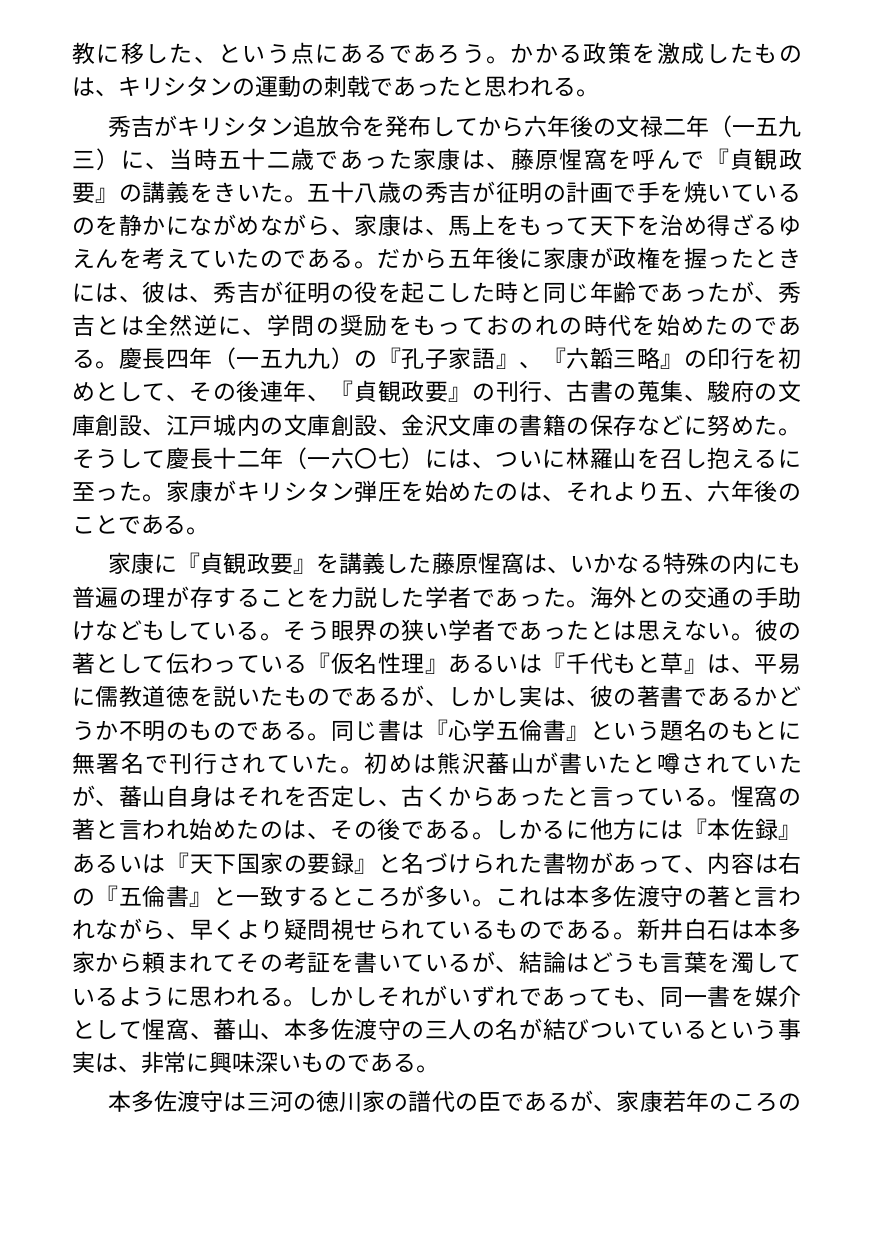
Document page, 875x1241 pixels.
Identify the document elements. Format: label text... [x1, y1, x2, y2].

text 本多佐渡守は三河の徳川家の譜代の臣であるが、家康若年のころの [72, 1084, 802, 1117]
text 秀吉がキリシタン追放令を発布してから六年後の文禄二年（一五九三）に、当時五十二歳であった家康は、藤原惺窩を呼んで『貞観政要』の講義をきいた。五十八歳の秀吉が征明の計画で手を焼いているのを静かにながめながら、家康は、馬上をもって天下を治め得ざるゆえんを考えていたのである。だから五年後に家康が政権を握ったときには、彼は、秀吉が征明の役を起こした時と同じ年齢であったが、秀吉とは全然逆に、学問の奨励をもっておのれの時代を始めたのである。慶長四年（一五九九）の『孔子家語』、『六韜三略』の印行を初めとして、その後連年、『貞観政要』の刊行、古書の蒐集、駿府の文庫創設、江戸城内の文庫創設、金沢文庫の書籍の保存などに努めた。そうして慶長十二年（一六〇七）には、ついに林羅山を召し抱えるに至った。家康がキリシタン弾圧を始めたのは、それより五、六年後のことである。 [72, 108, 802, 540]
text 家康に『貞観政要』を講義した藤原惺窩は、いかなる特殊の内にも普遍の理が存することを力説した学者であった。海外との交通の手助けなどもしている。そう眼界の狭い学者であったとは思えない。彼の著として伝わっている『仮名性理』あるいは『千代もと草』は、平易に儒教道徳を説いたものであるが、しかし実は、彼の著書であるかどうか不明のものである。同じ書は『心学五倫書』という題名のもとに無署名で刊行されていた。初めは熊沢蕃山が書いたと噂されていたが、蕃山自身はそれを否定し、古くからあったと言っている。惺窩の著と言われ始めたのは、その後である。しかるに他方には『本佐録』あるいは『天下国家の要録』と名づけられた書物があって、内容は右の『五倫書』と一致するところが多い。これは本多佐渡守の著と言われながら、早くより疑問視せられているものである。新井白石は本多家から頼まれてその考証を書いているが、結論はどうも言葉を濁しているように思われる。しかしそれがいずれであっても、同一書を媒介として惺窩、蕃山、本多佐渡守の三人の名が結びついているという事実は、非常に興味深いものである。 [72, 546, 802, 1078]
text 教に移した、という点にあるであろう。かかる政策を激成したものは、キリシタンの運動の刺戟であったと思われる。 [72, 36, 802, 102]
